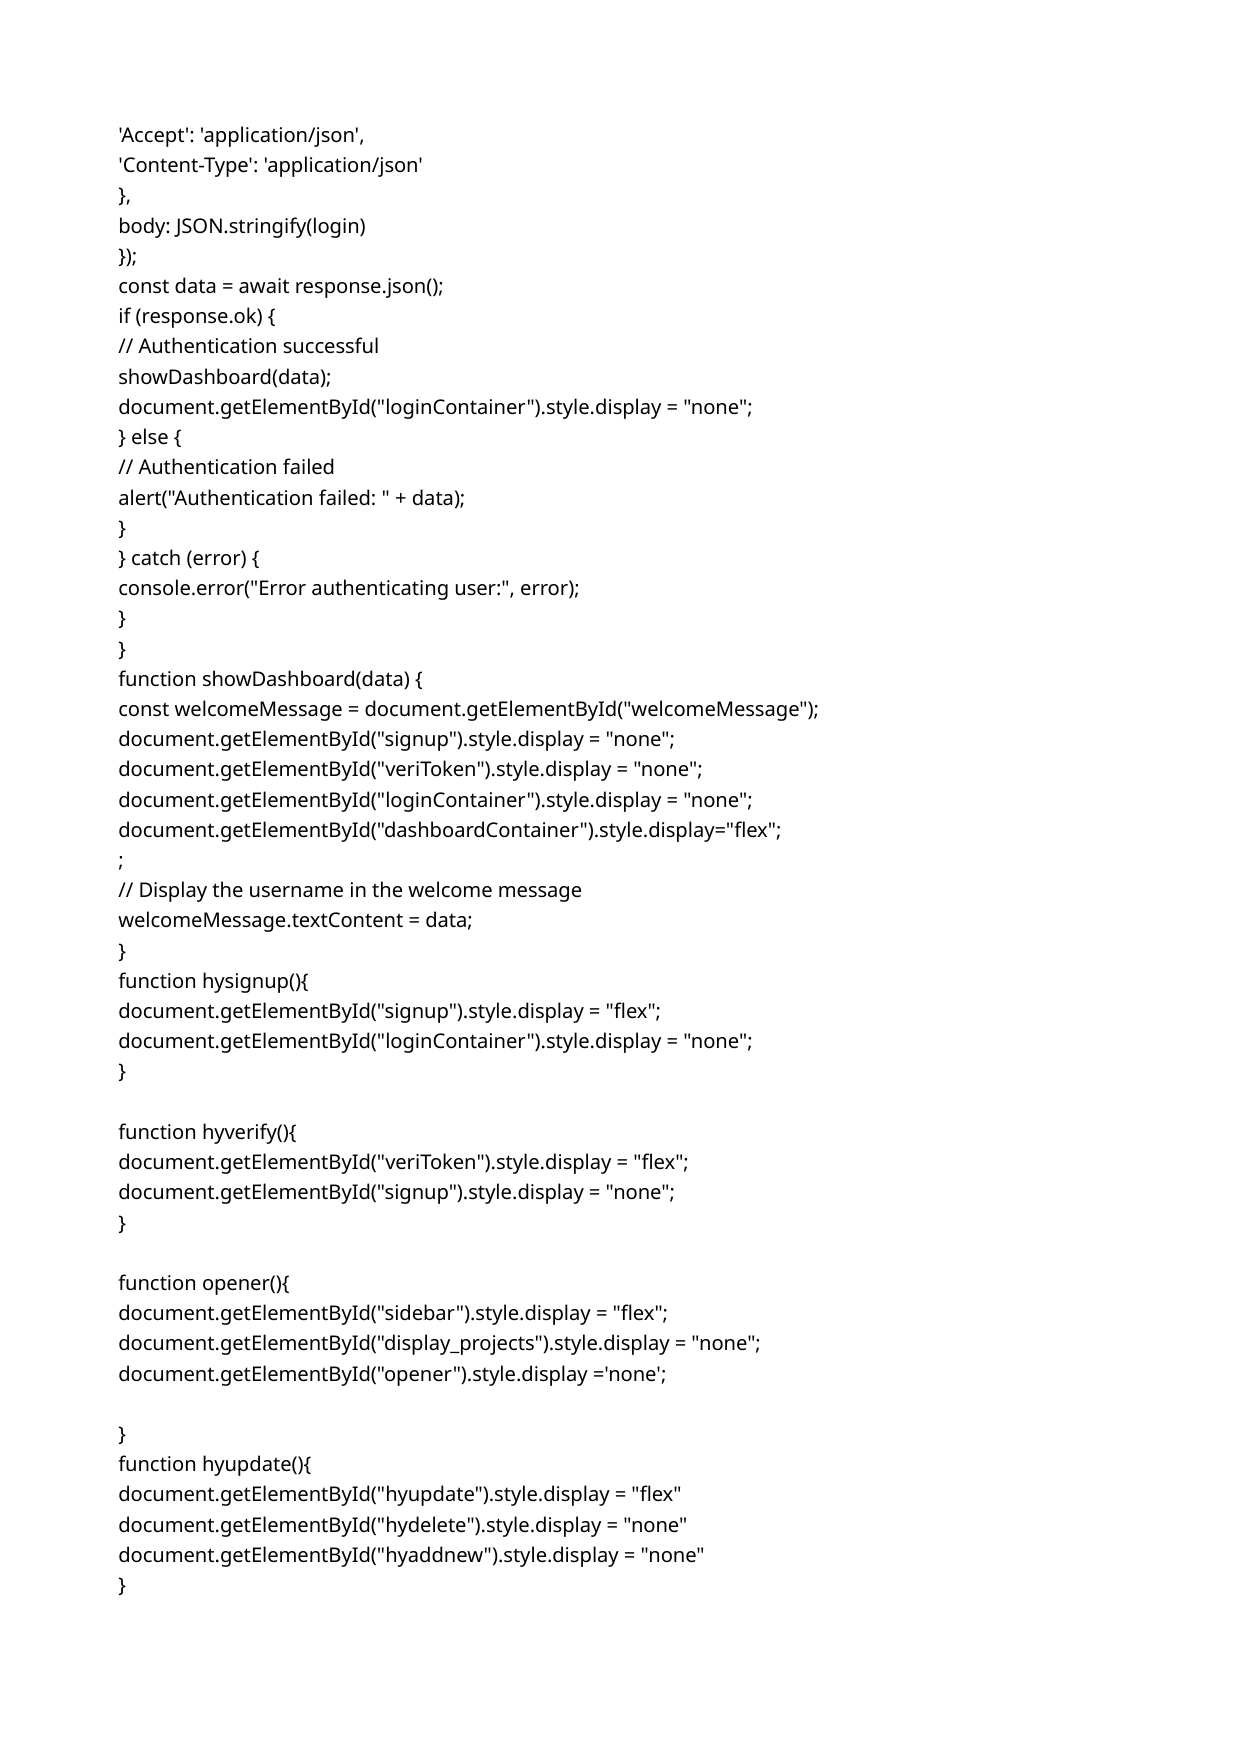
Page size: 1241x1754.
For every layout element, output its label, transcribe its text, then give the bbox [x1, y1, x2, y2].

text const data = await response.json(); [118, 269, 1122, 299]
text 'Content-Type': 'application/json' [118, 148, 1122, 178]
text } [118, 934, 1122, 964]
text } [118, 632, 1122, 662]
text } [118, 1054, 1122, 1085]
text const welcomeMessage = document.getElementById("welcomeMessage"); [118, 692, 1122, 722]
text welcomeMessage.textContent = data; [118, 903, 1122, 934]
text function hysignup(){ [118, 964, 1122, 994]
text document.getElementById("signup").style.display = "none"; [118, 1175, 1122, 1206]
text document.getElementById("opener").style.display ='none'; [118, 1357, 1122, 1387]
text 'Accept': 'application/json', [118, 118, 1122, 148]
text document.getElementById("veriToken").style.display = "none"; [118, 752, 1122, 783]
text function hyverify(){ [118, 1115, 1122, 1145]
text } [118, 511, 1122, 541]
text // Authentication failed [118, 450, 1122, 481]
text body: JSON.stringify(login) [118, 209, 1122, 239]
text document.getElementById("veriToken").style.display = "flex"; [118, 1145, 1122, 1175]
text function hyupdate(){ [118, 1447, 1122, 1477]
text function showDashboard(data) { [118, 662, 1122, 692]
text document.getElementById("hydelete").style.display = "none" [118, 1508, 1122, 1538]
text showDashboard(data); [118, 360, 1122, 390]
text document.getElementById("loginContainer").style.display = "none"; [118, 783, 1122, 813]
text document.getElementById("signup").style.display = "flex"; [118, 994, 1122, 1024]
text console.error("Error authenticating user:", error); [118, 571, 1122, 601]
text alert("Authentication failed: " + data); [118, 481, 1122, 511]
text document.getElementById("loginContainer").style.display = "none"; [118, 1024, 1122, 1054]
text if (response.ok) { [118, 299, 1122, 329]
text document.getElementById("dashboardContainer").style.display="flex"; [118, 813, 1122, 843]
text } else { [118, 420, 1122, 450]
text function opener(){ [118, 1266, 1122, 1296]
text ; [118, 843, 1122, 873]
text document.getElementById("sidebar").style.display = "flex"; [118, 1296, 1122, 1326]
text document.getElementById("loginContainer").style.display = "none"; [118, 390, 1122, 420]
text } [118, 601, 1122, 632]
text } [118, 1568, 1122, 1598]
text document.getElementById("display_projects").style.display = "none"; [118, 1326, 1122, 1357]
text } [118, 1417, 1122, 1447]
text } catch (error) { [118, 541, 1122, 571]
text }); [118, 239, 1122, 269]
text // Display the username in the welcome message [118, 873, 1122, 903]
text document.getElementById("hyaddnew").style.display = "none" [118, 1538, 1122, 1568]
text // Authentication successful [118, 329, 1122, 360]
text document.getElementById("signup").style.display = "none"; [118, 722, 1122, 752]
text } [118, 1206, 1122, 1236]
text document.getElementById("hyupdate").style.display = "flex" [118, 1477, 1122, 1508]
text }, [118, 178, 1122, 209]
